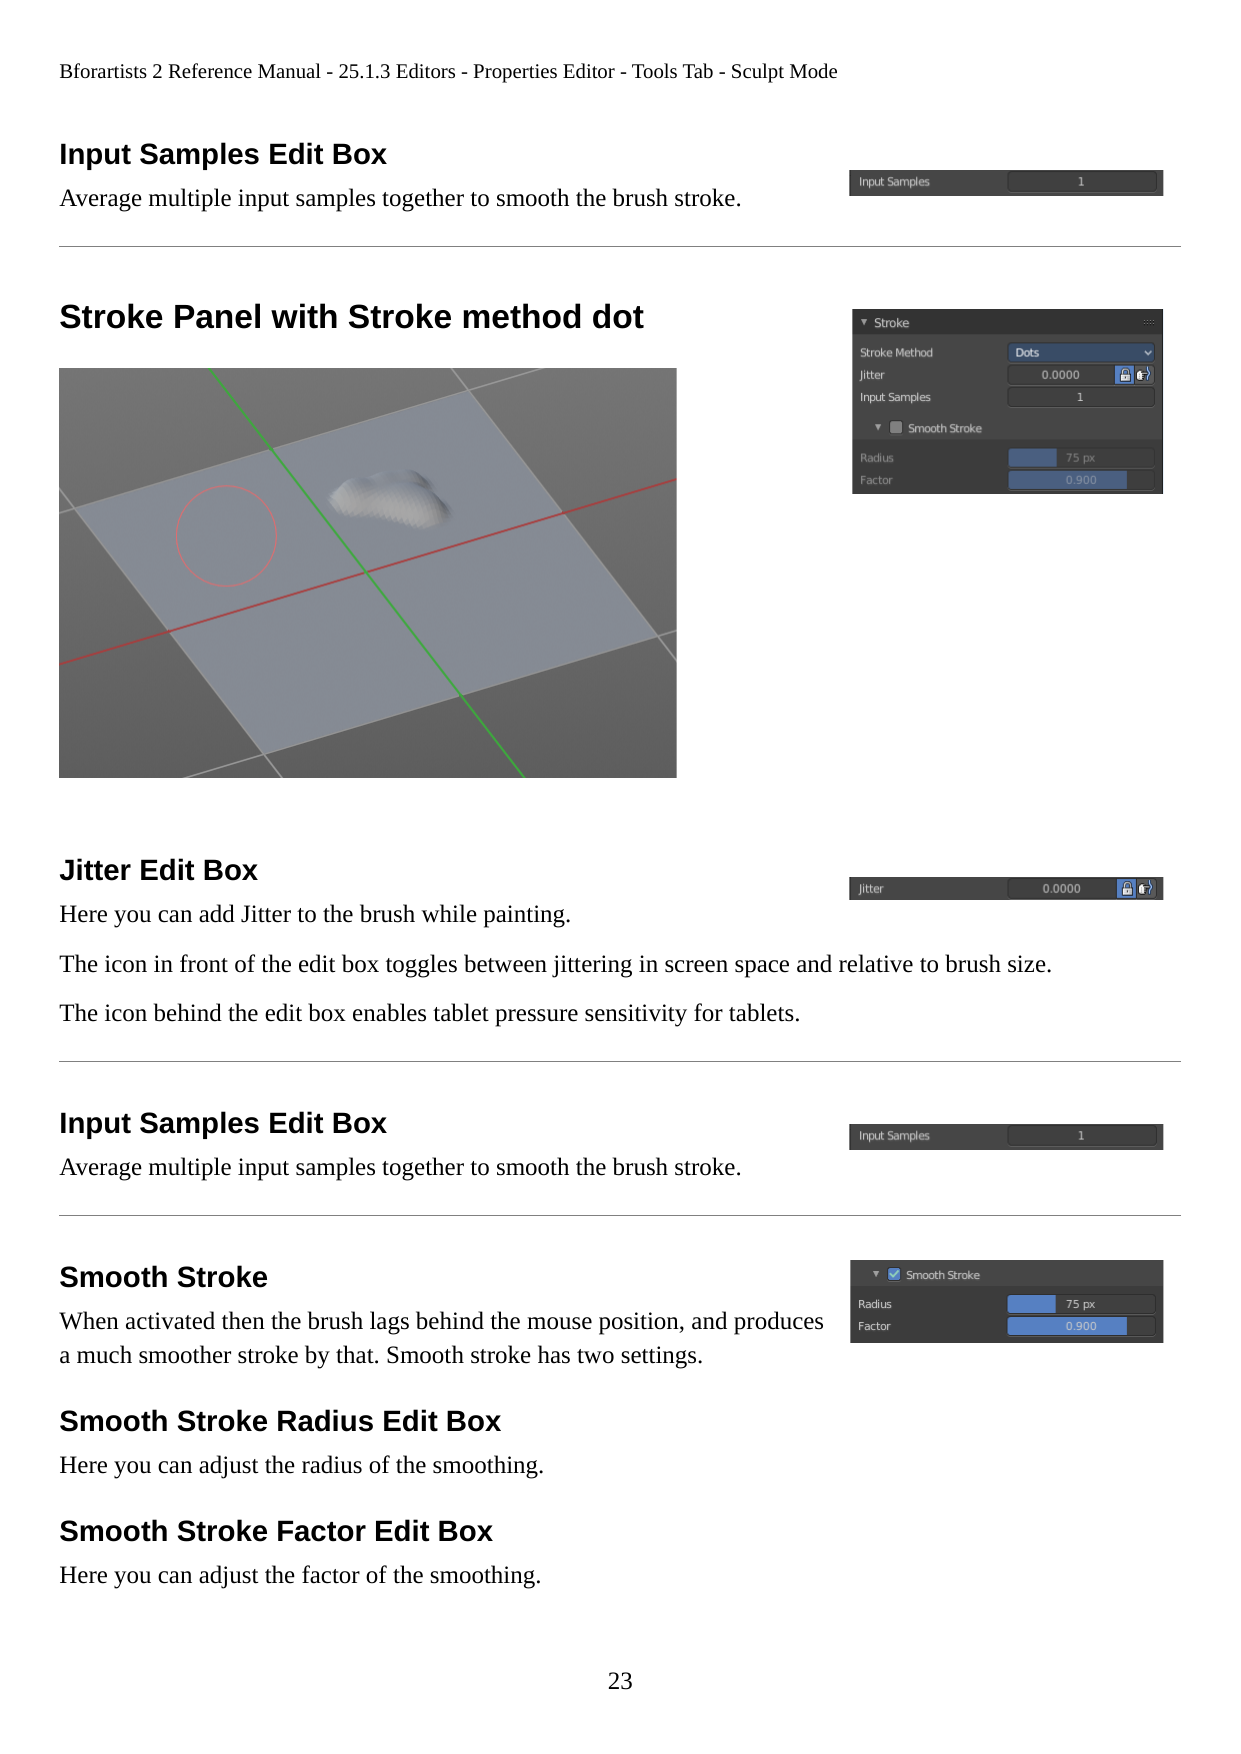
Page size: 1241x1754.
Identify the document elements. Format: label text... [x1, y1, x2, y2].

subtitle Smooth Stroke [59, 1259, 1181, 1293]
subtitle Input Samples Edit Box [59, 1106, 1181, 1139]
text When activated then the brush lags behind the mouse position, and produces a much smoother stroke by that. Smooth stroke has two settings. [59, 1306, 1181, 1369]
text The icon in front of the edit box toggles between jittering in screen space and relative to brush size. [59, 949, 1181, 977]
subtitle Stroke Panel with Stroke method dot [59, 297, 1181, 336]
picture [849, 1124, 1164, 1150]
picture [849, 170, 1164, 196]
picture [59, 368, 677, 778]
text Average multiple input samples together to smooth the brush stroke. [59, 1152, 1181, 1181]
subtitle Smooth Stroke Factor Edit Box [59, 1514, 1181, 1548]
subtitle Smooth Stroke Radius Edit Box [59, 1404, 1181, 1438]
subtitle Input Samples Edit Box [59, 137, 1181, 170]
subtitle Jitter Edit Box [59, 853, 1181, 887]
picture [849, 877, 1164, 900]
text The icon behind the edit box enables tablet pressure sensitivity for tablets. [59, 998, 1181, 1026]
text Here you can adjust the radius of the smoothing. [59, 1450, 1181, 1479]
picture [850, 1260, 1164, 1343]
text Here you can add Jitter to the brush while painting. [59, 899, 1181, 928]
picture [852, 309, 1164, 494]
text Average multiple input samples together to smooth the brush stroke. [59, 183, 1181, 212]
text Here you can adjust the factor of the smoothing. [59, 1560, 1181, 1589]
